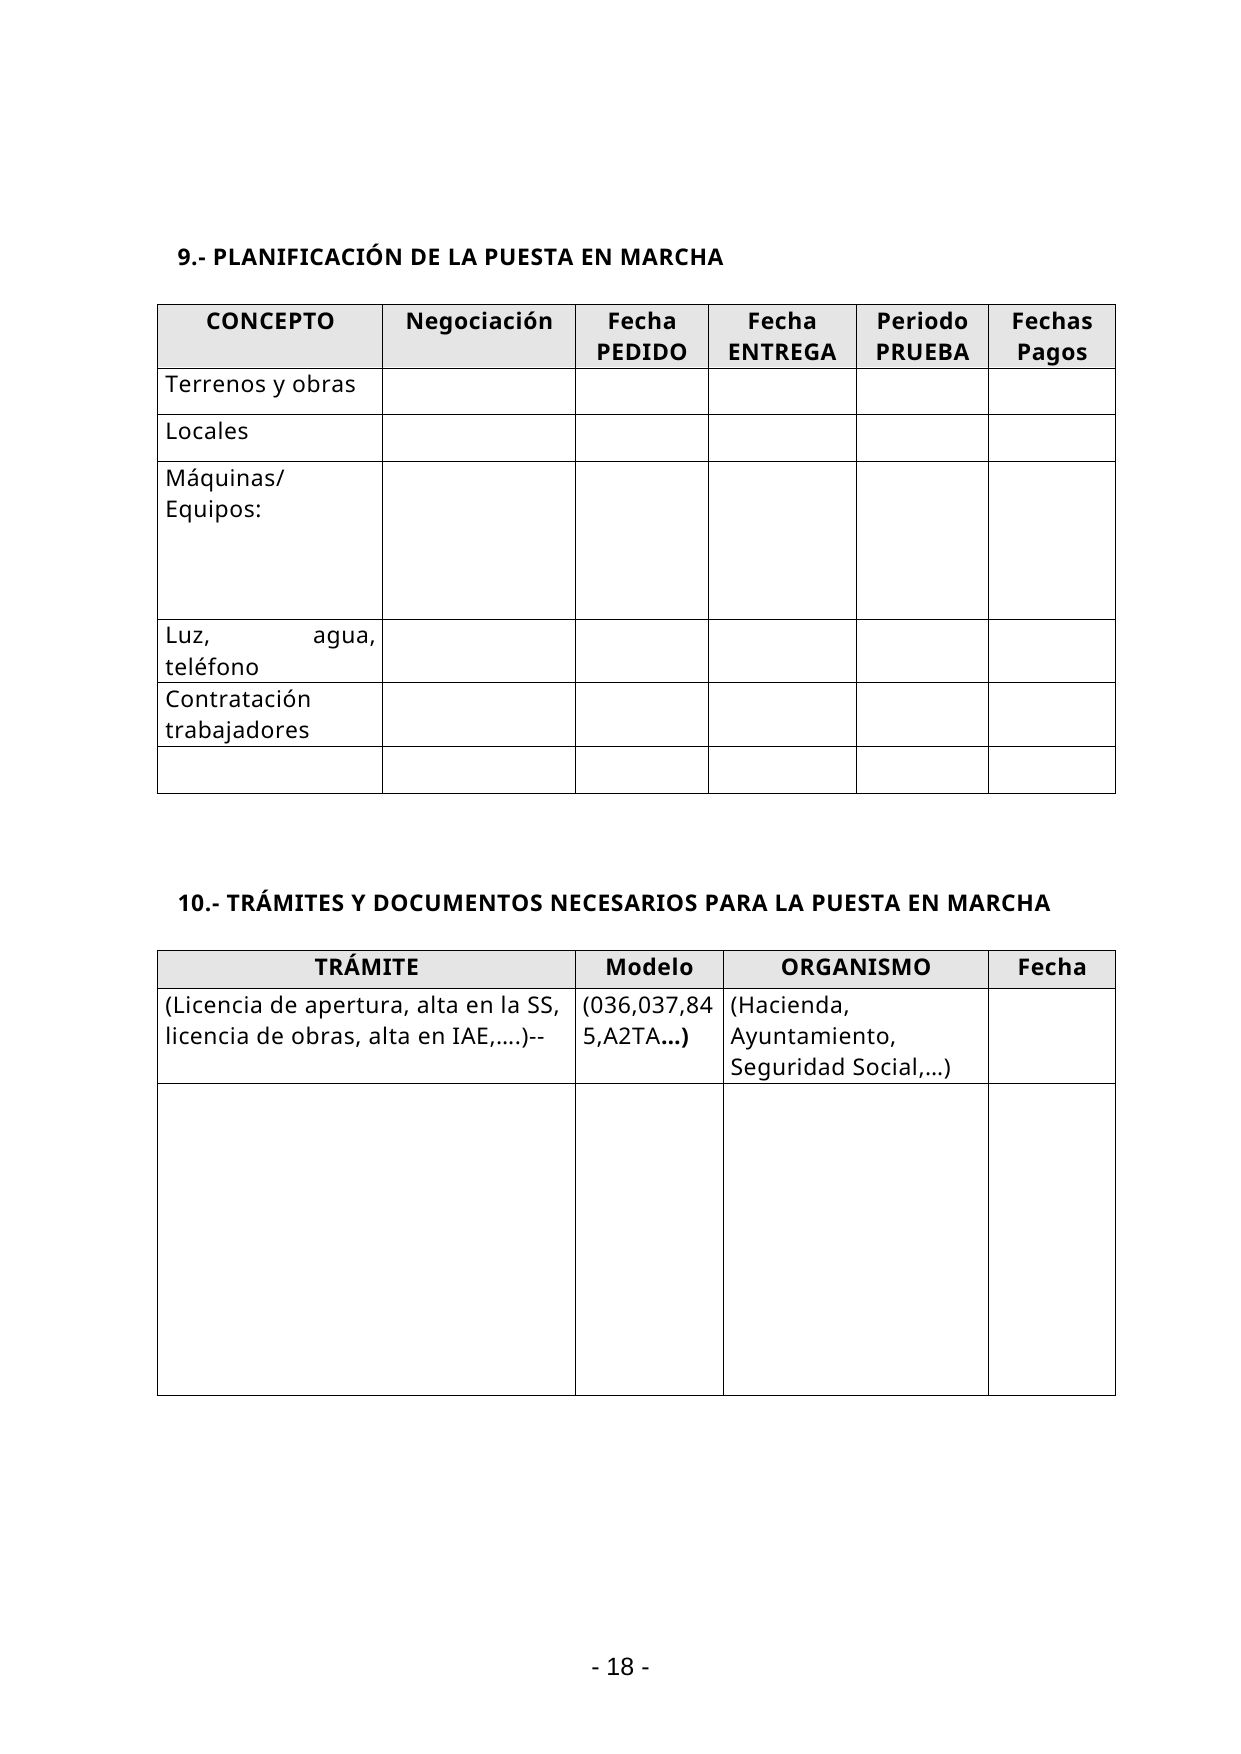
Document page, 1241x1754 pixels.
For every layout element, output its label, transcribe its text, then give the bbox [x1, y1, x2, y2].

table_cell [158, 1135, 575, 1187]
table_cell [857, 415, 988, 461]
table_cell [989, 620, 1115, 682]
table_cell [576, 462, 708, 618]
table_cell [576, 1187, 723, 1239]
table_cell [857, 369, 988, 414]
table_cell [576, 1291, 723, 1343]
table_cell Contratación trabajadores [158, 683, 382, 746]
table_cell [383, 415, 575, 461]
text 9.- PLANIFICACIÓN DE LA PUESTA EN MARCHA [177, 241, 1063, 273]
table_cell [576, 1084, 723, 1134]
table_header Fechas Pagos [989, 305, 1115, 367]
table_cell [989, 462, 1115, 618]
table_cell [989, 1291, 1115, 1343]
table_cell [724, 1239, 988, 1291]
table_cell Terrenos y obras [158, 369, 382, 414]
table_cell [857, 462, 988, 618]
table_header Periodo PRUEBA [857, 305, 988, 367]
table_cell [158, 1187, 575, 1239]
table_cell [857, 683, 988, 746]
table_cell [724, 1187, 988, 1239]
table_cell [709, 462, 856, 618]
table_cell [158, 1291, 575, 1343]
table_cell [383, 462, 575, 618]
table_cell [989, 369, 1115, 414]
table_cell [857, 747, 988, 792]
table_cell [576, 1239, 723, 1291]
table_cell (036,037,845,A2TA…) [576, 989, 723, 1082]
table_cell [576, 1343, 723, 1395]
table_cell [576, 369, 708, 414]
table_cell [383, 620, 575, 682]
table_header Fecha ENTREGA [709, 305, 856, 367]
table_cell [383, 369, 575, 414]
table_cell [989, 1135, 1115, 1187]
table_cell [989, 1084, 1115, 1134]
table_cell (Hacienda, Ayuntamiento, Seguridad Social,…) [724, 989, 988, 1082]
table_cell [989, 747, 1115, 792]
table_header TRÁMITE [158, 951, 575, 988]
table_cell [724, 1135, 988, 1187]
table_cell [709, 415, 856, 461]
table_cell [158, 747, 382, 792]
table_cell [989, 683, 1115, 746]
table_cell [576, 415, 708, 461]
table_cell Máquinas/ Equipos: [158, 462, 382, 618]
table_cell [383, 683, 575, 746]
table_cell [576, 620, 708, 682]
table_cell [158, 1343, 575, 1395]
table_cell [709, 620, 856, 682]
table_header Fecha PEDIDO [576, 305, 708, 367]
table_cell [158, 1084, 575, 1134]
table_cell [576, 1135, 723, 1187]
table_cell [724, 1343, 988, 1395]
table_cell [383, 747, 575, 792]
table_cell [989, 1239, 1115, 1291]
table_cell [576, 747, 708, 792]
table_cell [724, 1084, 988, 1134]
table_cell [709, 747, 856, 792]
table_cell [989, 1343, 1115, 1395]
text 10.- TRÁMITES Y DOCUMENTOS NECESARIOS PARA LA PUESTA EN MARCHA [177, 887, 1063, 918]
table_cell [989, 989, 1115, 1082]
table_cell [576, 683, 708, 746]
table_header CONCEPTO [158, 305, 382, 367]
table_cell [709, 369, 856, 414]
table_cell (Licencia de apertura, alta en la SS, licencia de obras, alta en IAE,….)-- [158, 989, 575, 1082]
table_cell [158, 1239, 575, 1291]
table_cell [857, 620, 988, 682]
table_cell [724, 1291, 988, 1343]
table_cell [709, 683, 856, 746]
table_header ORGANISMO [724, 951, 988, 988]
table_header Fecha [989, 951, 1115, 988]
table_header Modelo [576, 951, 723, 988]
table_cell [989, 415, 1115, 461]
table_cell Luz, agua, teléfono [158, 620, 382, 682]
table_cell Locales [158, 415, 382, 461]
table_header Negociación [383, 305, 575, 367]
table_cell [989, 1187, 1115, 1239]
